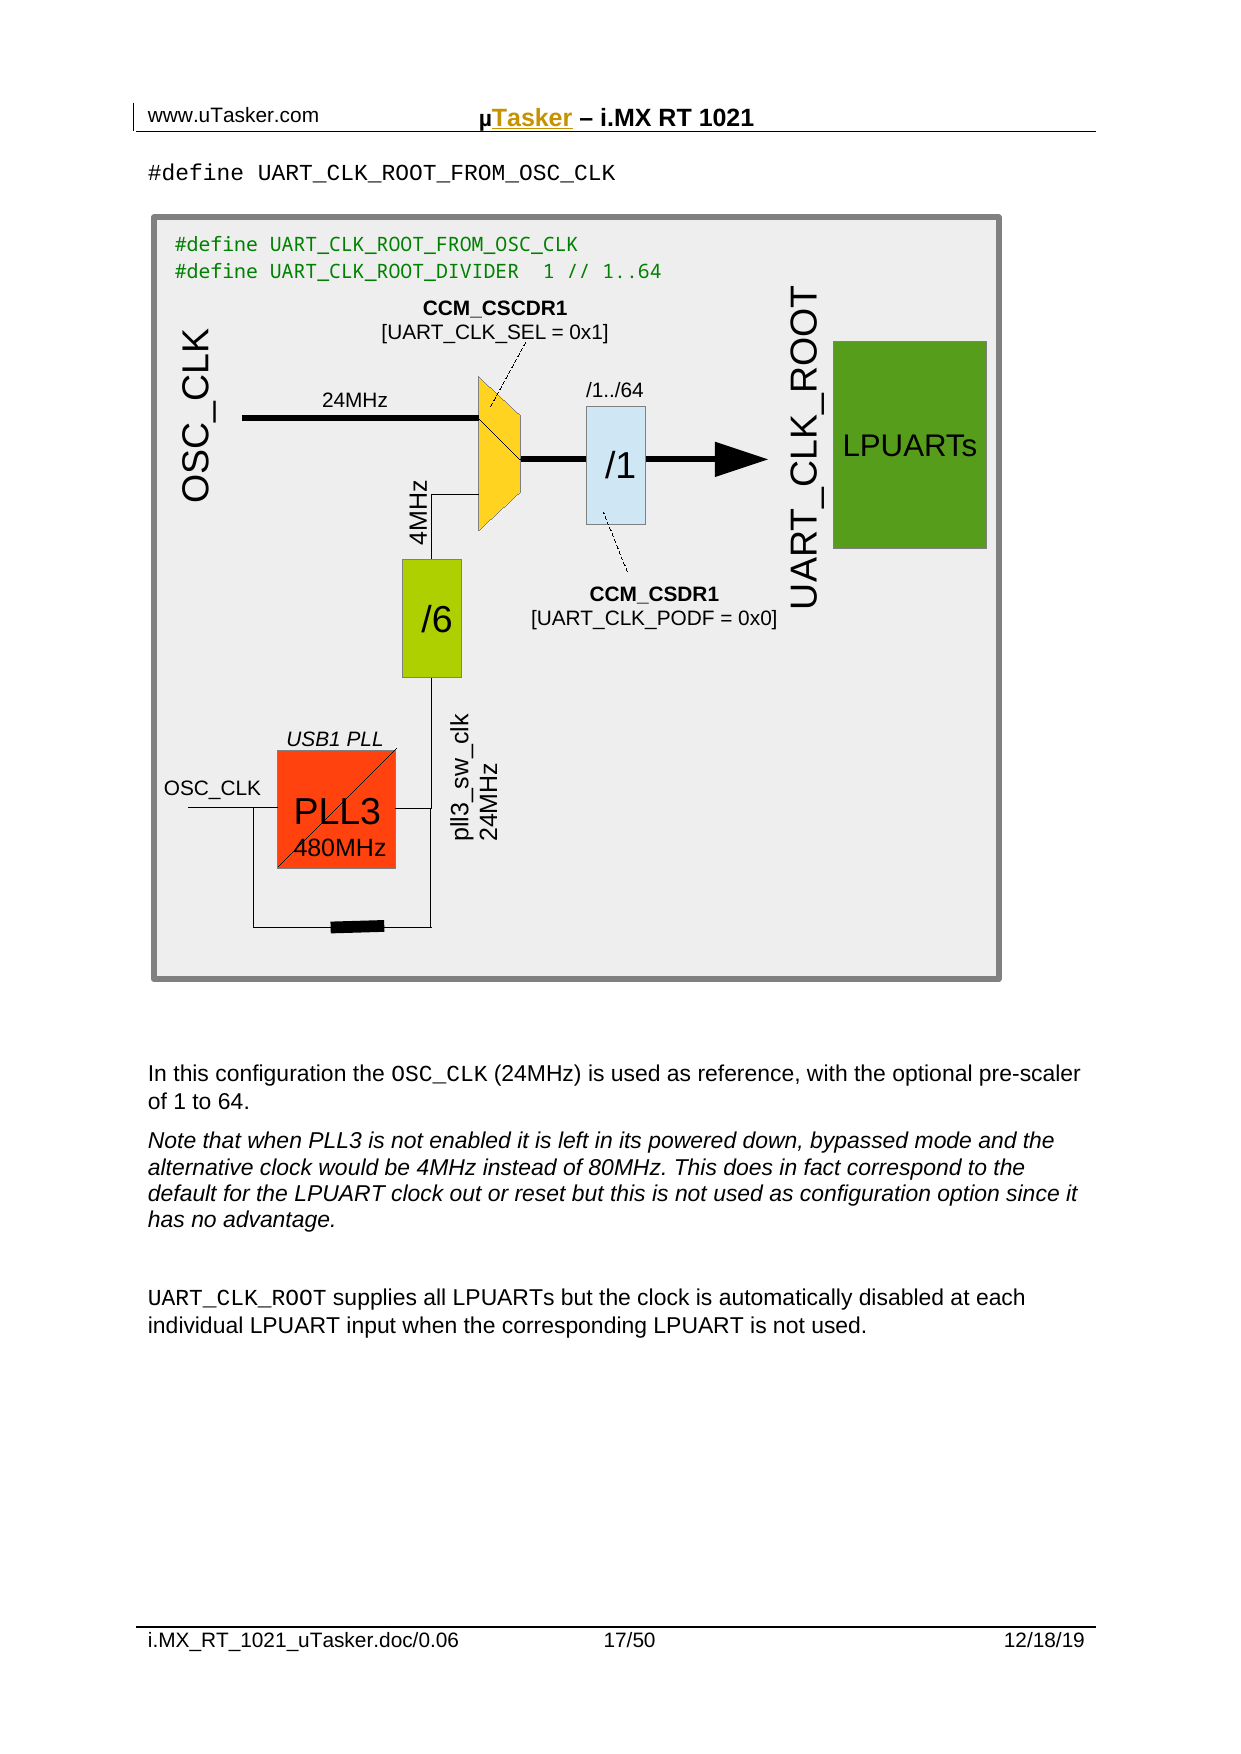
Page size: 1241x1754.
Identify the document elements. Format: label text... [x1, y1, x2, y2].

text In this configuration the OSC_CLK (24MHz) is used as reference, with the optional pre-scaler of 1 to 64. [148, 1060, 1093, 1114]
text Note that when PLL3 is not enabled it is left in its powered down, bypassed mode and the alternative clock would be 4MHz instead of 80MHz. This does in fact correspond to the default for the LPUART clock out or reset but this is not used as configuration option since it has no advantage. [148, 1127, 1093, 1232]
text #define UART_CLK_ROOT_FROM_OSC_CLK [148, 161, 1093, 187]
text UART_CLK_ROOT supplies all LPUARTs but the clock is automatically disabled at each individual LPUART input when the corresponding LPUART is not used. [148, 1284, 1093, 1338]
